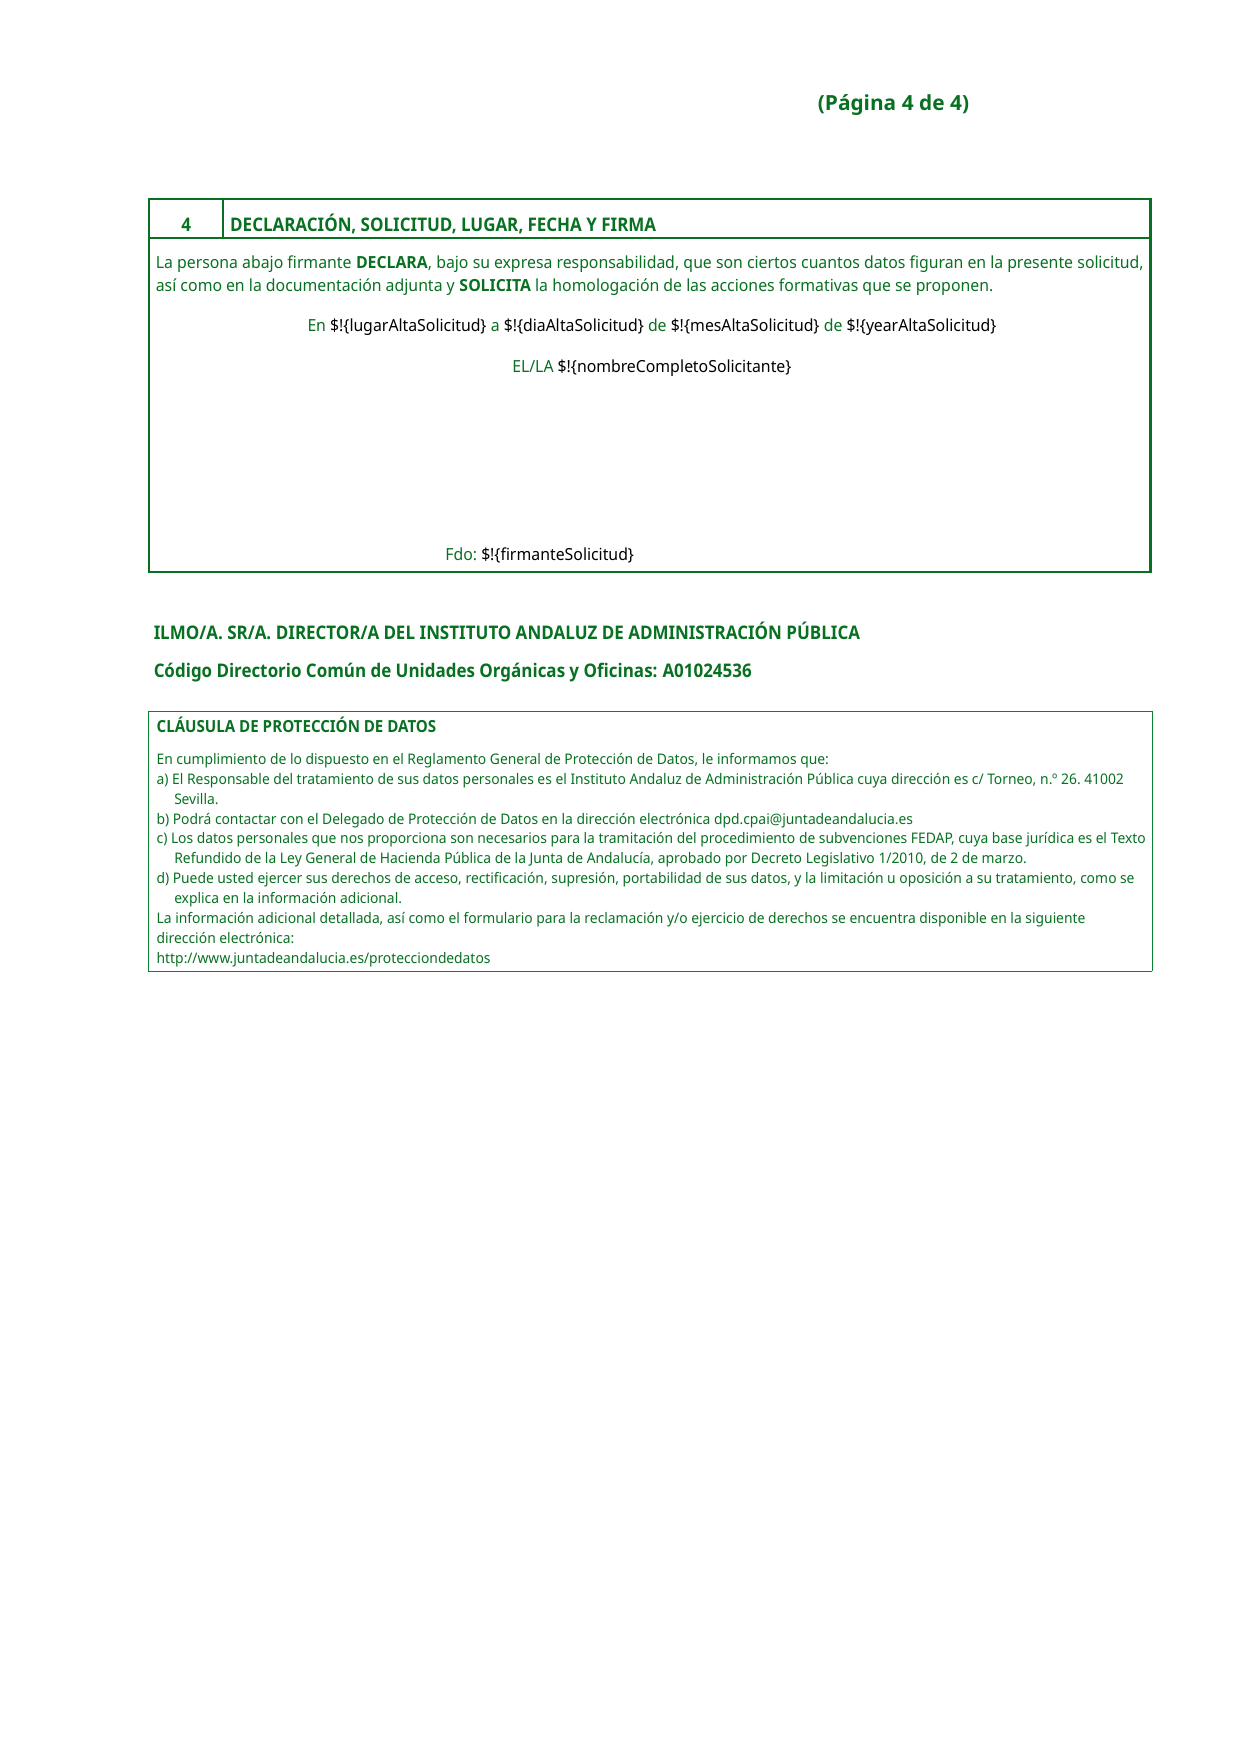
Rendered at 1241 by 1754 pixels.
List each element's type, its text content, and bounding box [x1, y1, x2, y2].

table_header 4 [150, 200, 222, 237]
table_cell La persona abajo firmante DECLARA, bajo su expresa responsabilidad, que son ciertos cuantos datos figuran en la presente solicitud, así como en la documentación adjunta y SOLICITA la homologación de las acciones formativas que se proponen. [150, 239, 1149, 302]
table_header DECLARACIÓN, SOLICITUD, LUGAR, FECHA Y FIRMA [224, 200, 1149, 237]
table_cell En $!{lugarAltaSolicitud} a $!{diaAltaSolicitud} de $!{mesAltaSolicitud} de $!{yearAltaSolicitud} EL/LA $!{nombreCompletoSolicitante} [150, 302, 1149, 383]
table_cell [148, 683, 1152, 711]
table_cell Fdo: $!{firmanteSolicitud} [150, 383, 1149, 571]
table_cell CLÁUSULA DE PROTECCIÓN DE DATOS En cumplimiento de lo dispuesto en el Reglamento General de Protección de Datos, le informamos que: a) El Responsable del tratamiento de sus datos personales es el Instituto Andaluz de Administración Pública cuya dirección es c/ Torneo, n.º 26. 41002 Sevilla. b) Podrá contactar con el Delegado de Protección de Datos en la dirección electrónica dpd.cpai@juntadeandalucia.es c) Los datos personales que nos proporciona son necesarios para la tramitación del procedimiento de subvenciones FEDAP, cuya base jurídica es el Texto Refundido de la Ley General de Hacienda Pública de la Junta de Andalucía, aprobado por Decreto Legislativo 1/2010, de 2 de marzo. d) Puede usted ejercer sus derechos de acceso, rectificación, supresión, portabilidad de sus datos, y la limitación u oposición a su tratamiento, como se explica en la información adicional. La información adicional detallada, así como el formulario para la reclamación y/o ejercicio de derechos se encuentra disponible en la siguiente dirección electrónica: http://www.juntadeandalucia.es/protecciondedatos [149, 712, 1152, 971]
table_header ILMO/A. SR/A. DIRECTOR/A DEL INSTITUTO ANDALUZ DE ADMINISTRACIÓN PÚBLICA Código Directorio Común de Unidades Orgánicas y Oficinas: A01024536 [148, 614, 1152, 682]
